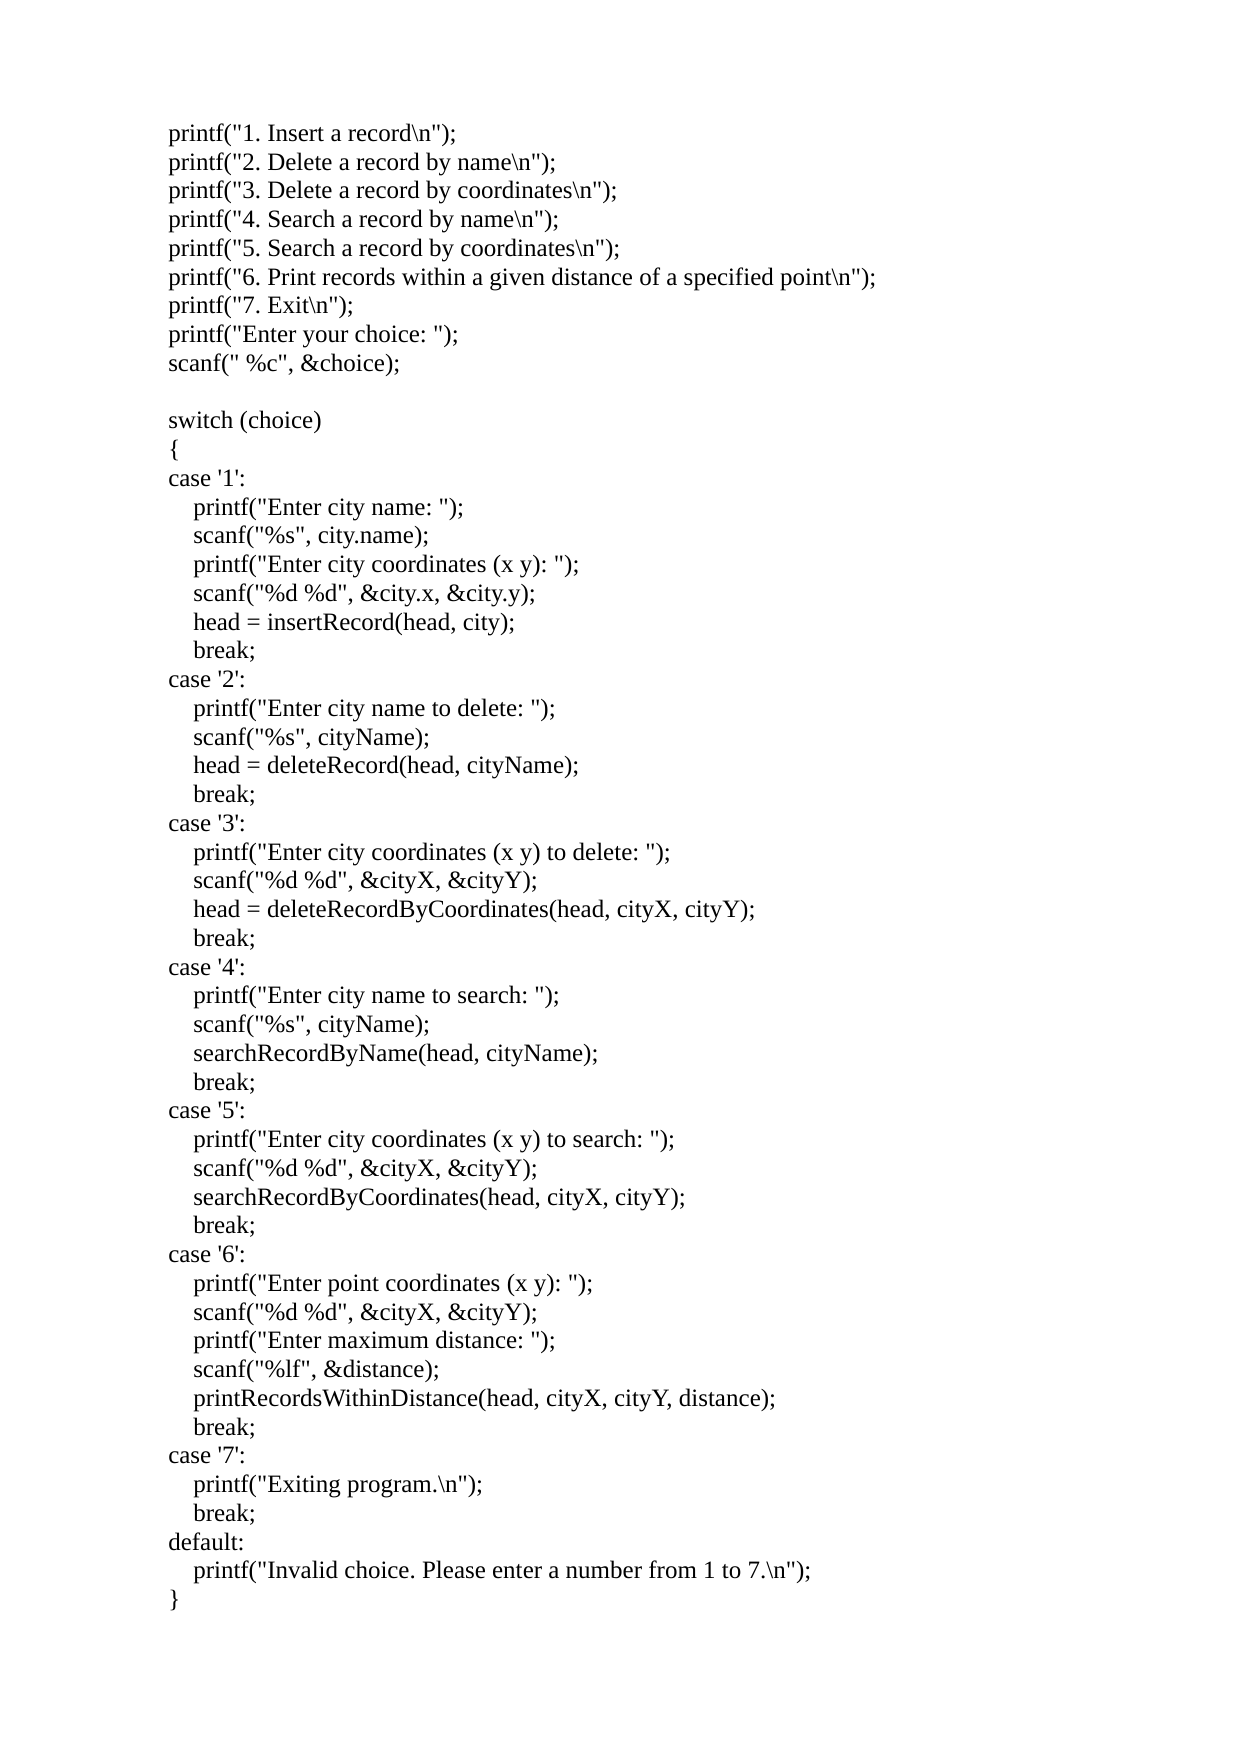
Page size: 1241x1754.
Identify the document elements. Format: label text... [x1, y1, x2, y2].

text printf("Enter city name to delete: "); [118, 693, 1122, 722]
text head = insertRecord(head, city); [118, 607, 1122, 636]
text scanf("%d %d", &cityX, &cityY); [118, 866, 1122, 894]
text printf("Enter maximum distance: "); [118, 1326, 1122, 1354]
text case '4': [118, 952, 1122, 981]
text printRecordsWithinDistance(head, cityX, cityY, distance); [118, 1383, 1122, 1412]
text printf("6. Print records within a given distance of a specified point\n"); [118, 262, 1122, 291]
text case '5': [118, 1096, 1122, 1124]
text printf("5. Search a record by coordinates\n"); [118, 233, 1122, 262]
text switch (choice) [118, 406, 1122, 434]
text printf("Exiting program.\n"); [118, 1469, 1122, 1498]
text printf("Enter point coordinates (x y): "); [118, 1268, 1122, 1297]
text break; [118, 1412, 1122, 1441]
text printf("Enter city coordinates (x y): "); [118, 549, 1122, 578]
text scanf("%d %d", &cityX, &cityY); [118, 1297, 1122, 1326]
text break; [118, 1498, 1122, 1527]
text printf("Enter city coordinates (x y) to search: "); [118, 1124, 1122, 1153]
text } [118, 1584, 1122, 1613]
text printf("2. Delete a record by name\n"); [118, 147, 1122, 176]
text scanf("%s", cityName); [118, 1009, 1122, 1038]
text searchRecordByName(head, cityName); [118, 1038, 1122, 1067]
text case '1': [118, 463, 1122, 492]
text scanf("%lf", &distance); [118, 1354, 1122, 1383]
text printf("Enter city name to search: "); [118, 981, 1122, 1009]
text case '7': [118, 1441, 1122, 1469]
text printf("Invalid choice. Please enter a number from 1 to 7.\n"); [118, 1556, 1122, 1584]
text { [118, 434, 1122, 463]
text scanf("%d %d", &city.x, &city.y); [118, 578, 1122, 607]
text break; [118, 1067, 1122, 1096]
text break; [118, 779, 1122, 808]
text break; [118, 636, 1122, 664]
text case '3': [118, 808, 1122, 837]
text printf("4. Search a record by name\n"); [118, 204, 1122, 233]
text head = deleteRecordByCoordinates(head, cityX, cityY); [118, 894, 1122, 923]
text case '6': [118, 1239, 1122, 1268]
text scanf("%d %d", &cityX, &cityY); [118, 1153, 1122, 1182]
text printf("1. Insert a record\n"); [118, 118, 1122, 147]
text default: [118, 1527, 1122, 1556]
text printf("Enter city name: "); [118, 492, 1122, 521]
text printf("Enter your choice: "); [118, 319, 1122, 348]
text scanf("%s", city.name); [118, 521, 1122, 549]
text break; [118, 923, 1122, 952]
text printf("3. Delete a record by coordinates\n"); [118, 176, 1122, 204]
text break; [118, 1211, 1122, 1239]
text case '2': [118, 664, 1122, 693]
text head = deleteRecord(head, cityName); [118, 751, 1122, 779]
text printf("Enter city coordinates (x y) to delete: "); [118, 837, 1122, 866]
text searchRecordByCoordinates(head, cityX, cityY); [118, 1182, 1122, 1211]
text printf("7. Exit\n"); [118, 291, 1122, 319]
text scanf("%s", cityName); [118, 722, 1122, 751]
text scanf(" %c", &choice); [118, 348, 1122, 377]
